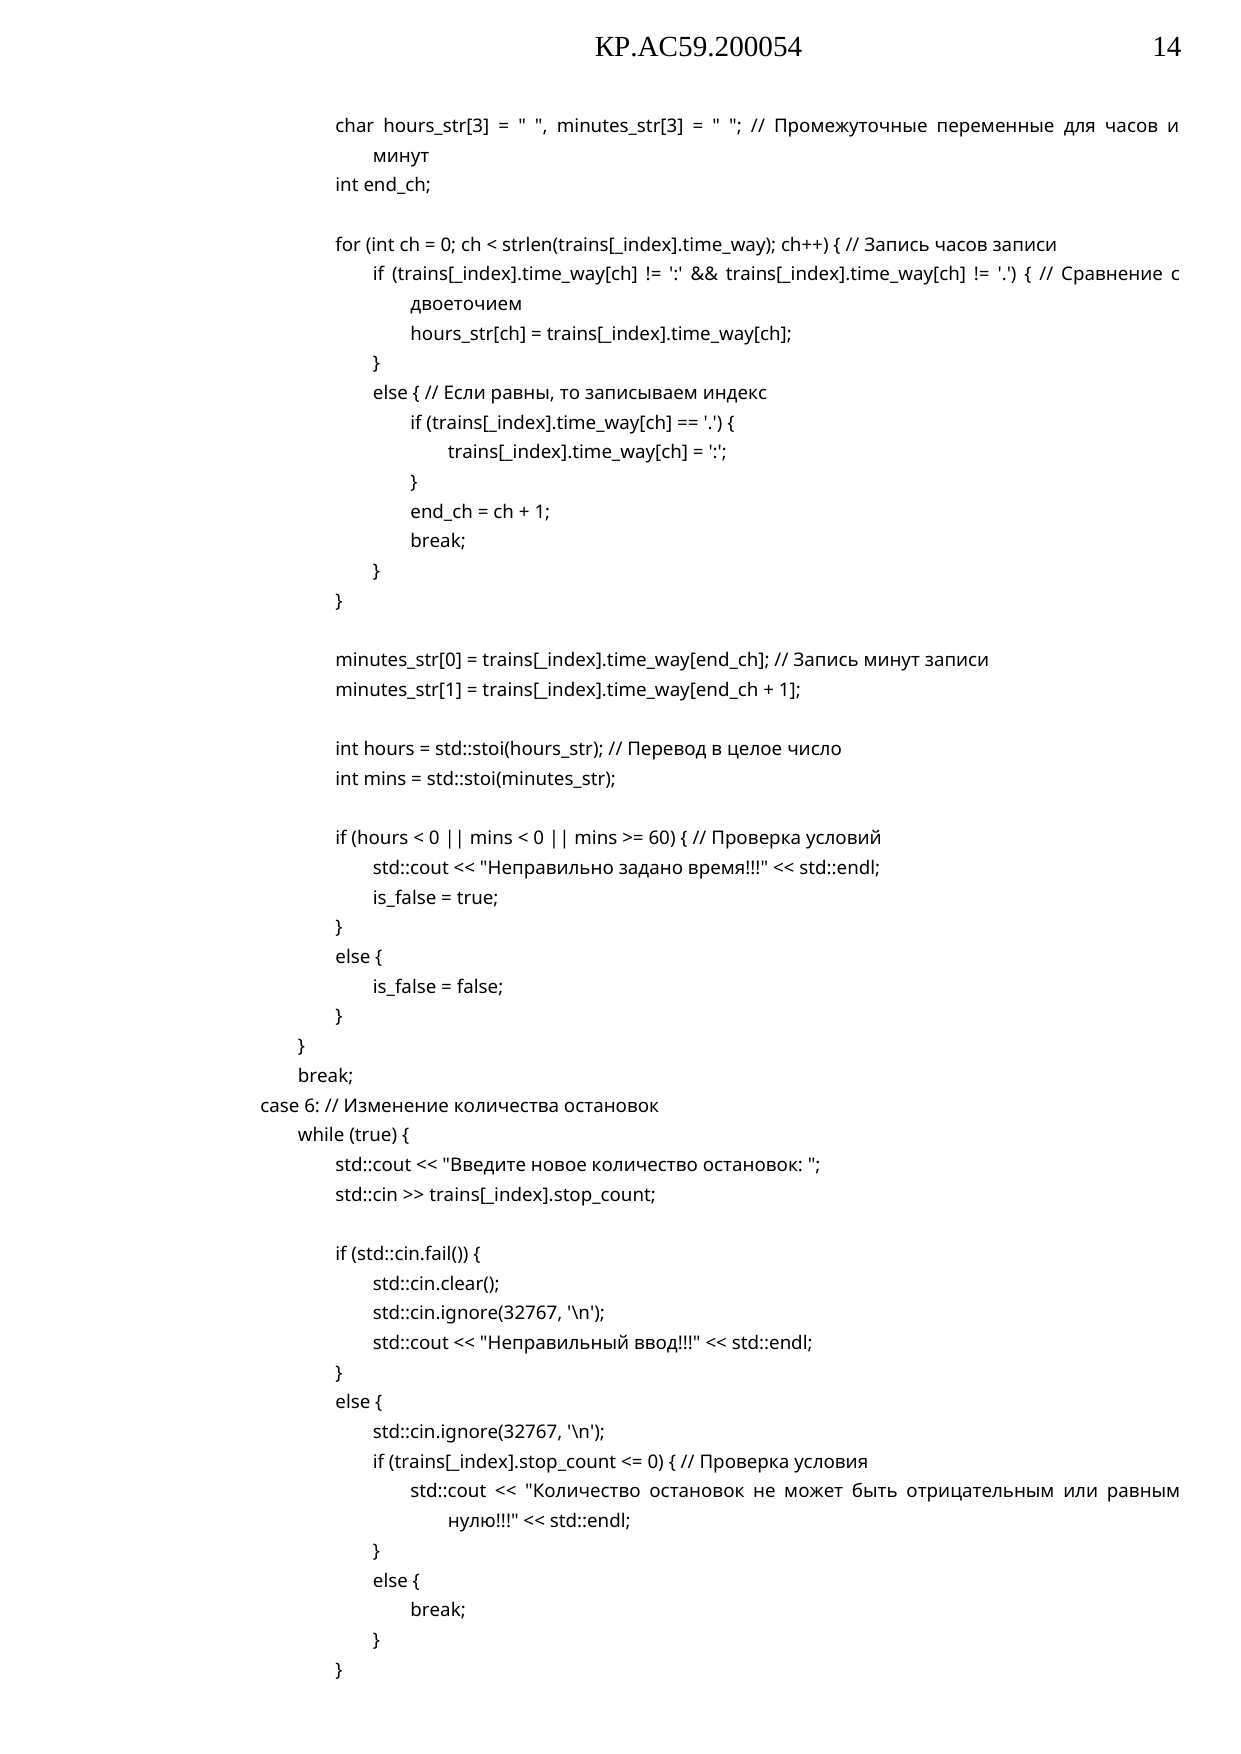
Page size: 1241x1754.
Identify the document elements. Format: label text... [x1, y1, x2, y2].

list else { [335, 1384, 1181, 1414]
list char hours_str[3] = " ", minutes_str[3] = " "; // Промежуточные переменные для часов и минут [335, 108, 1181, 167]
list std::cin >> trains[_index].stop_count; [335, 1177, 1181, 1206]
list } [298, 1028, 1181, 1058]
list } [335, 1652, 1181, 1681]
list std::cout << "Количество остановок не может быть отрицательным или равным нулю!!!" << std::endl; [410, 1474, 1181, 1533]
list break; [410, 1592, 1181, 1622]
list if (trains[_index].time_way[ch] != ':' && trains[_index].time_way[ch] != '.') { // Сравнение с двоеточием [373, 256, 1181, 316]
list minutes_str[0] = trains[_index].time_way[end_ch]; // Запись минут записи [335, 642, 1181, 672]
list std::cout << "Введите новое количество остановок: "; [335, 1147, 1181, 1177]
list is_false = true; [373, 880, 1181, 909]
list std::cout << "Неправильный ввод!!!" << std::endl; [373, 1325, 1181, 1355]
list for (int ch = 0; ch < strlen(trains[_index].time_way); ch++) { // Запись часов записи [335, 227, 1181, 256]
list } [410, 464, 1181, 494]
list int hours = std::stoi(hours_str); // Перевод в целое число [335, 731, 1181, 761]
list minutes_str[1] = trains[_index].time_way[end_ch + 1]; [335, 672, 1181, 702]
list is_false = false; [373, 969, 1181, 999]
list if (std::cin.fail()) { [335, 1236, 1181, 1266]
list std::cout << "Неправильно задано время!!!" << std::endl; [373, 850, 1181, 880]
list std::cin.ignore(32767, '\n'); [373, 1414, 1181, 1444]
list else { [335, 939, 1181, 969]
list while (true) { [298, 1117, 1181, 1147]
list } [335, 909, 1181, 939]
list break; [410, 524, 1181, 553]
list if (trains[_index].stop_count <= 0) { // Проверка условия [373, 1444, 1181, 1474]
list std::cin.clear(); [373, 1266, 1181, 1296]
list trains[_index].time_way[ch] = ':'; [448, 434, 1181, 464]
list } [373, 1533, 1181, 1563]
list end_ch = ch + 1; [410, 494, 1181, 524]
list std::cin.ignore(32767, '\n'); [373, 1296, 1181, 1325]
list if (hours < 0 || mins < 0 || mins >= 60) { // Проверка условий [335, 821, 1181, 850]
list } [335, 1355, 1181, 1384]
list hours_str[ch] = trains[_index].time_way[ch]; [410, 316, 1181, 346]
list } [373, 346, 1181, 375]
list } [373, 1622, 1181, 1652]
list else { [373, 1563, 1181, 1592]
list int mins = std::stoi(minutes_str); [335, 761, 1181, 791]
list } [335, 583, 1181, 613]
list int end_ch; [335, 167, 1181, 197]
list } [373, 553, 1181, 583]
list case 6: // Изменение количества остановок [260, 1088, 1181, 1117]
list if (trains[_index].time_way[ch] == '.') { [410, 405, 1181, 434]
list else { // Если равны, то записываем индекс [373, 375, 1181, 405]
list break; [298, 1058, 1181, 1088]
list } [335, 999, 1181, 1028]
